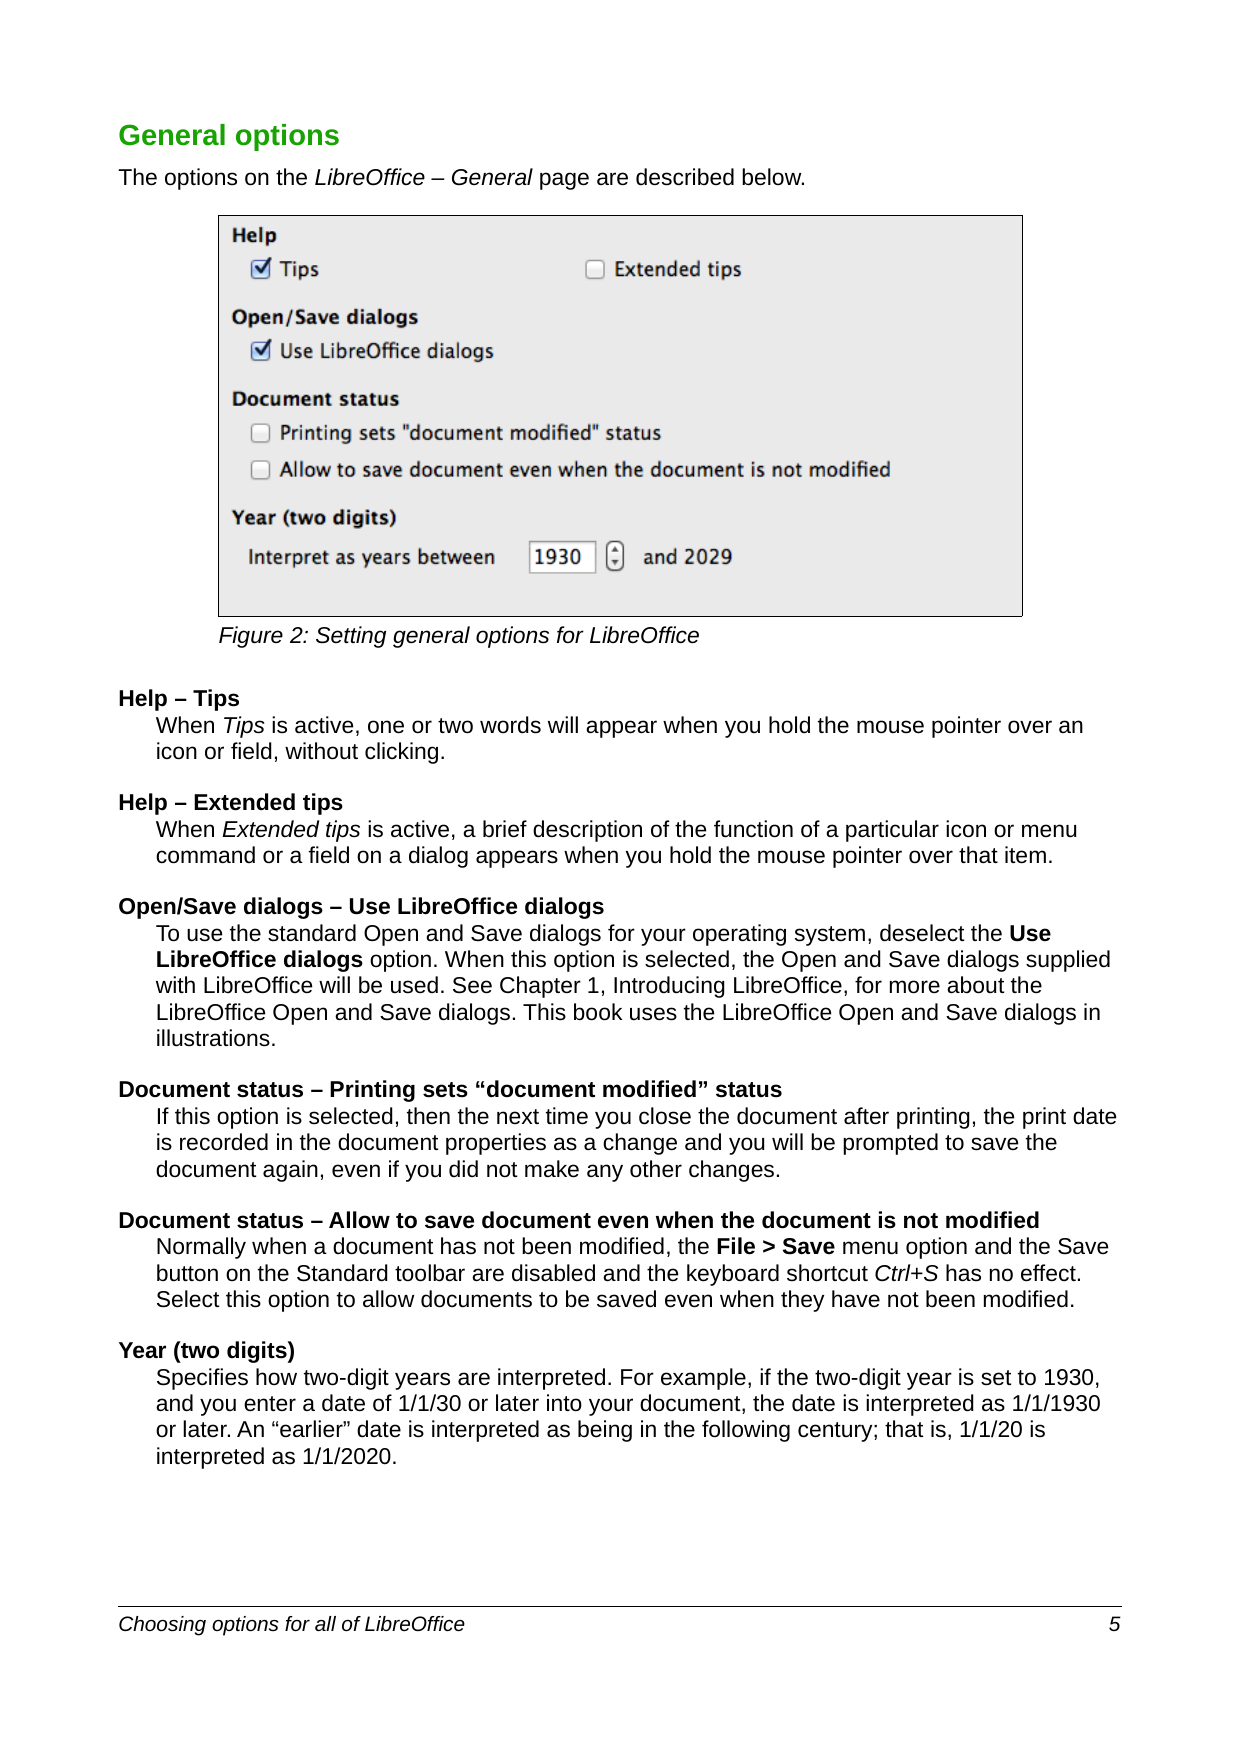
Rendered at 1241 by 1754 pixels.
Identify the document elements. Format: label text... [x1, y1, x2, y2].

text Help – Extended tips [118, 789, 1122, 816]
text To use the standard Open and Save dialogs for your operating system, deselect the Use LibreOffice dialogs option. When this option is selected, the Open and Save dialogs supplied with LibreOffice will be used. See Chapter 1, Introducing LibreOffice, for more about the LibreOffice Open and Save dialogs. This book uses the LibreOffice Open and Save dialogs in illustrations. [156, 920, 1122, 1051]
picture [219, 216, 1022, 616]
text The options on the LibreOffice – General page are described below. [118, 164, 1122, 190]
text Open/Save dialogs – Use LibreOffice dialogs [118, 893, 1122, 920]
text If this option is selected, then the next time you close the document after printing, the print date is recorded in the document properties as a change and you will be prompted to save the document again, even if you did not make any other changes. [156, 1103, 1122, 1182]
text Year (two digits) [118, 1337, 1122, 1364]
text Help – Tips [118, 685, 1122, 712]
text Specifies how two-digit years are interpreted. For example, if the two-digit year is set to 1930, and you enter a date of 1/1/30 or later into your document, the date is interpreted as 1/1/1930 or later. An “earlier” date is interpreted as being in the following century; that is, 1/1/20 is interpreted as 1/1/2020. [156, 1364, 1122, 1469]
text Document status – Allow to save document even when the document is not modified [118, 1207, 1122, 1233]
text Document status – Printing sets “document modified” status [118, 1076, 1122, 1103]
text Figure 2: Setting general options for LibreOffice [218, 622, 1022, 649]
text When Tips is active, one or two words will appear when you hold the mouse pointer over an icon or field, without clicking. [156, 712, 1122, 764]
text Normally when a document has not been modified, the File > Save menu option and the Save button on the Standard toolbar are disabled and the keyboard shortcut Ctrl+S has no effect. Select this option to allow documents to be saved even when they have not been modified. [156, 1233, 1122, 1312]
subtitle General options [118, 118, 1122, 152]
text When Extended tips is active, a brief description of the function of a particular icon or menu command or a field on a dialog appears when you hold the mouse pointer over that item. [156, 816, 1122, 868]
